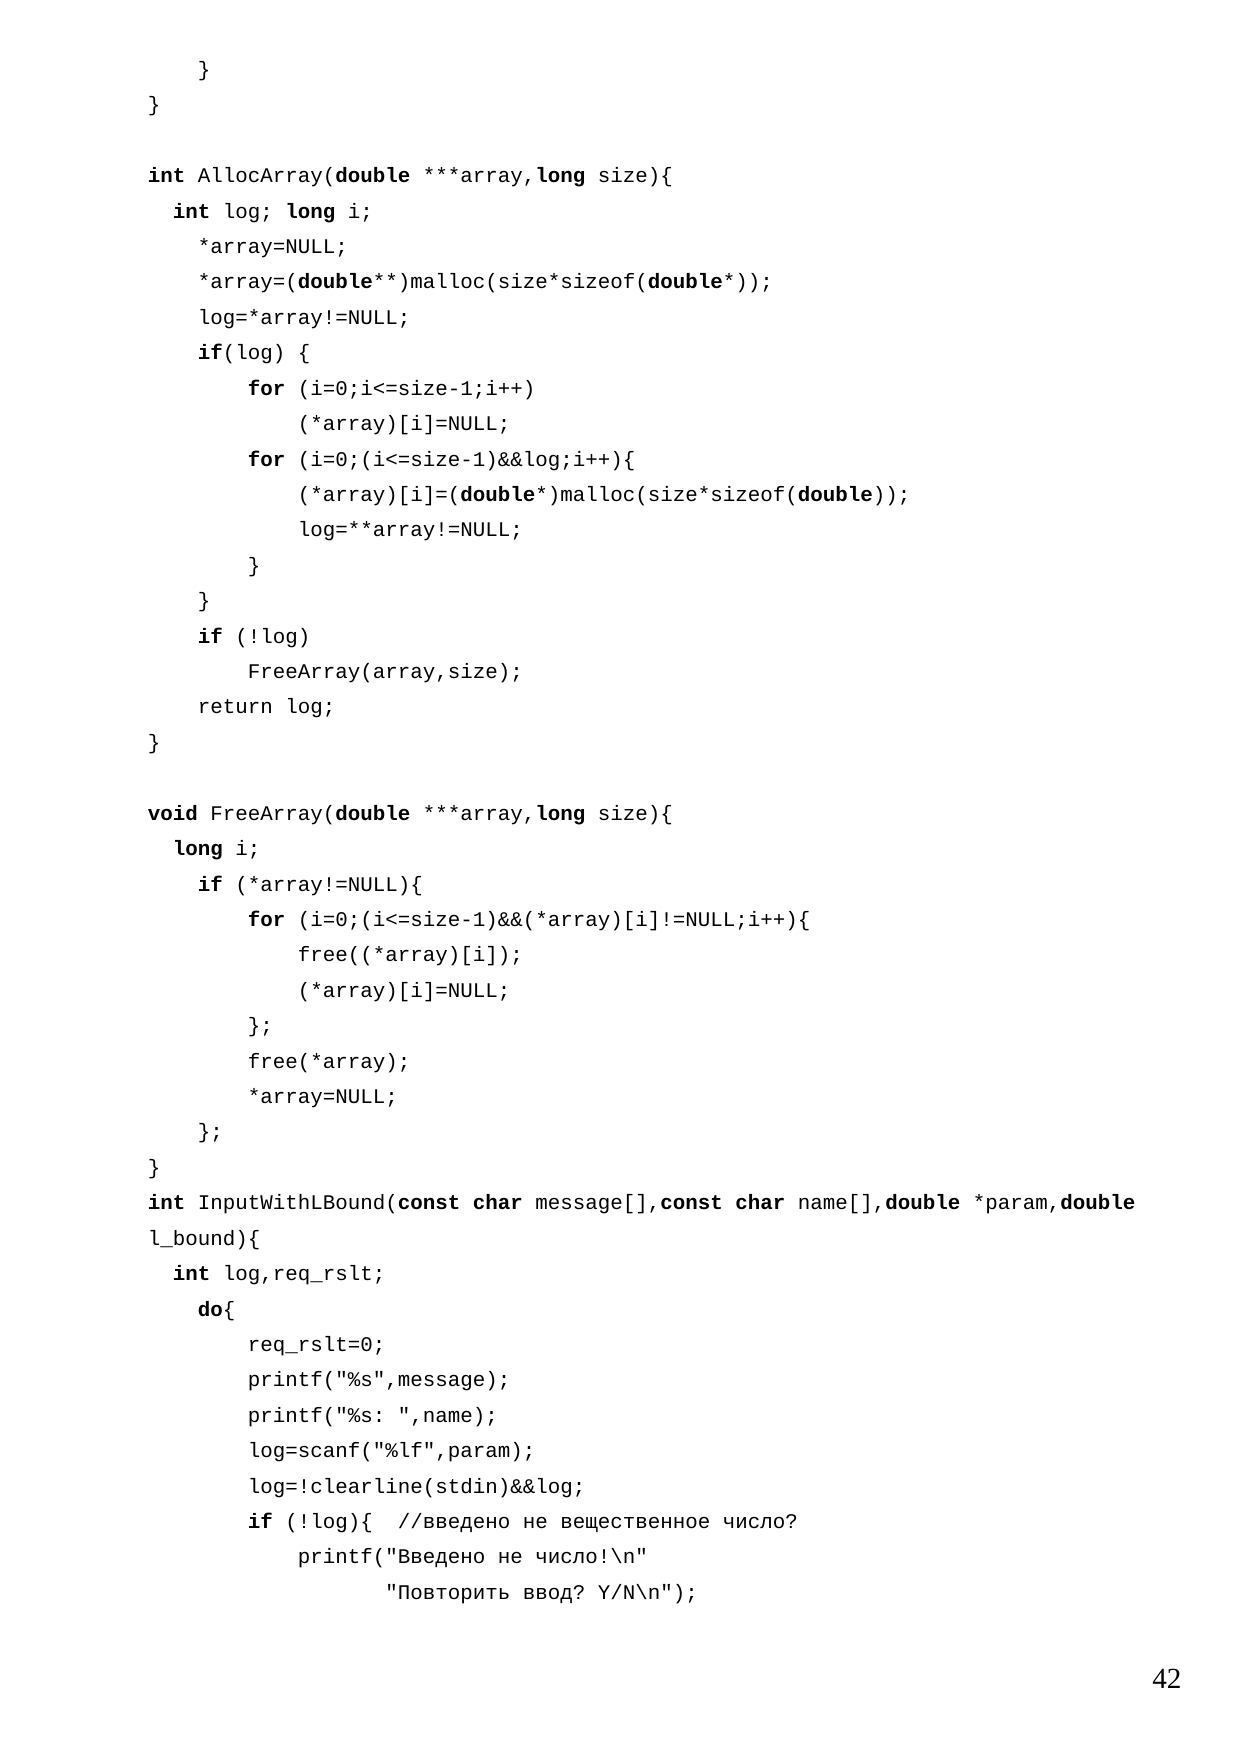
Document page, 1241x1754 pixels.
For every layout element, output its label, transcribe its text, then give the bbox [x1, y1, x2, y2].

text *array=(double**)malloc(size*sizeof(double*)); [148, 272, 1181, 295]
text long i; [148, 838, 1181, 862]
text free((*array)[i]); [148, 944, 1181, 968]
text if (*array!=NULL){ [148, 874, 1181, 897]
text for (i=0;(i<=size-1)&&(*array)[i]!=NULL;i++){ [148, 909, 1181, 933]
text int InputWithLBound(const char message[],const char name[],double *param,double l_bound){ [148, 1192, 1181, 1251]
text for (i=0;(i<=size-1)&&log;i++){ [148, 449, 1181, 472]
text free(*array); [148, 1051, 1181, 1074]
text *array=NULL; [148, 1086, 1181, 1110]
text }; [148, 1015, 1181, 1039]
text printf("%s: ",name); [148, 1405, 1181, 1428]
text int log; long i; [148, 201, 1181, 224]
text do{ [148, 1299, 1181, 1322]
text if (!log){ //введено не вещественное число? [148, 1511, 1181, 1535]
text }; [148, 1122, 1181, 1145]
text if (!log) [148, 626, 1181, 649]
text log=*array!=NULL; [148, 307, 1181, 331]
text } [148, 732, 1181, 756]
text } [148, 555, 1181, 578]
text log=scanf("%lf",param); [148, 1440, 1181, 1464]
text return log; [148, 697, 1181, 720]
text } [148, 590, 1181, 614]
text void FreeArray(double ***array,long size){ [148, 803, 1181, 826]
text (*array)[i]=NULL; [148, 413, 1181, 437]
text printf("%s",message); [148, 1369, 1181, 1393]
text req_rslt=0; [148, 1334, 1181, 1358]
text (*array)[i]=(double*)malloc(size*sizeof(double)); [148, 484, 1181, 508]
text } [148, 1157, 1181, 1181]
text *array=NULL; [148, 236, 1181, 260]
text "Повторить ввод? Y/N\n"); [148, 1582, 1181, 1606]
text for (i=0;i<=size-1;i++) [148, 378, 1181, 401]
text } [148, 94, 1181, 118]
text int AllocArray(double ***array,long size){ [148, 165, 1181, 189]
text log=!clearline(stdin)&&log; [148, 1476, 1181, 1499]
text if(log) { [148, 342, 1181, 366]
text int log,req_rslt; [148, 1263, 1181, 1287]
text (*array)[i]=NULL; [148, 980, 1181, 1003]
text printf("Введено не число!\n" [148, 1547, 1181, 1570]
text log=**array!=NULL; [148, 519, 1181, 543]
text FreeArray(array,size); [148, 661, 1181, 685]
text } [148, 59, 1181, 83]
